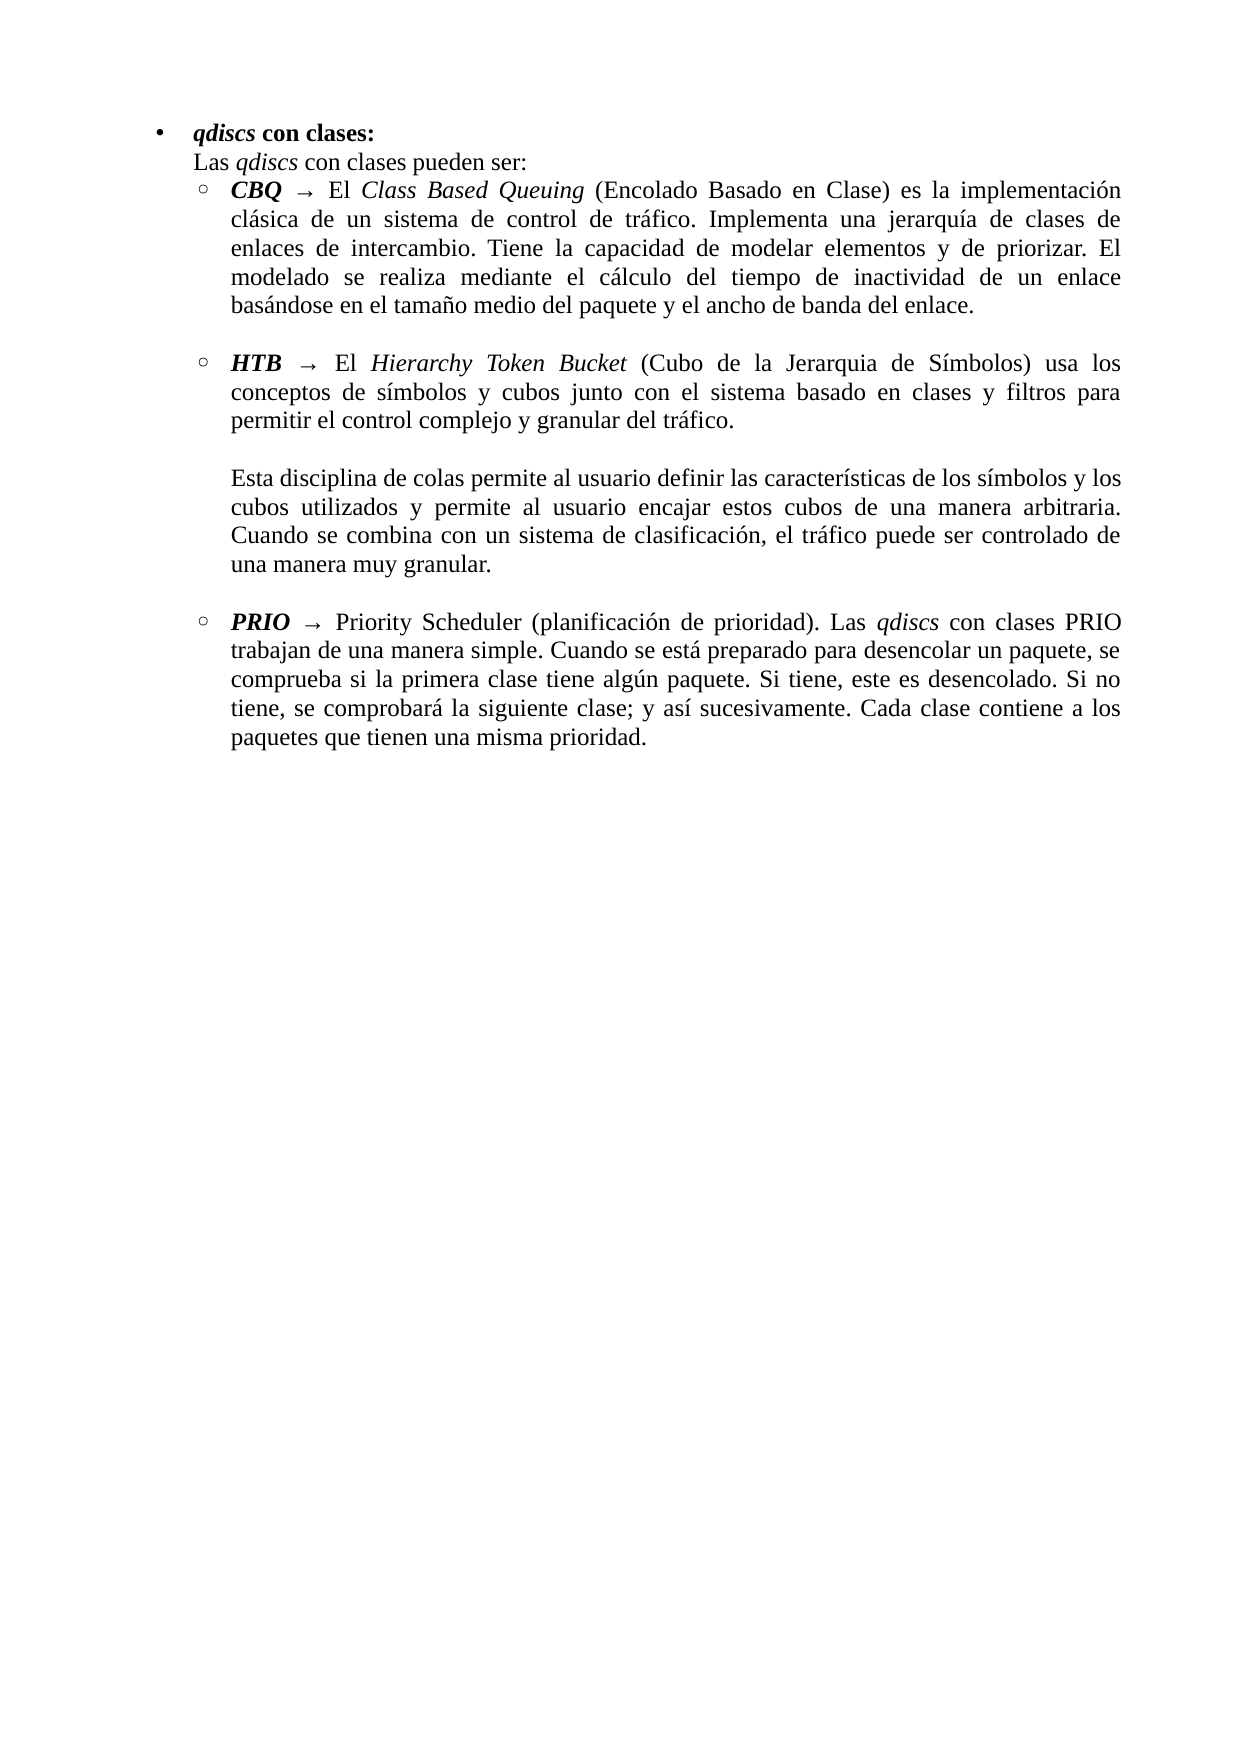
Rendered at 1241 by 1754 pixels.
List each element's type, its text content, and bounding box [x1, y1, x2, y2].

list PRIO → Priority Scheduler (planificación de prioridad). Las qdiscs con clases PRIO trabajan de una manera simple. Cuando se está preparado para desencolar un paquete, se comprueba si la primera clase tiene algún paquete. Si tiene, este es desencolado. Si no tiene, se comprobará la siguiente clase; y así sucesivamente. Cada clase contiene a los paquetes que tienen una misma prioridad. [193, 607, 1122, 751]
list Las qdiscs con clases pueden ser: [156, 147, 1122, 176]
list CBQ → El Class Based Queuing (Encolado Basado en Clase) es la implementación clásica de un sistema de control de tráfico. Implementa una jerarquía de clases de enlaces de intercambio. Tiene la capacidad de modelar elementos y de priorizar. El modelado se realiza mediante el cálculo del tiempo de inactividad de un enlace basándose en el tamaño medio del paquete y el ancho de banda del enlace. [193, 176, 1122, 319]
list qdiscs con clases: [156, 118, 1122, 147]
list HTB → El Hierarchy Token Bucket (Cubo de la Jerarquia de Símbolos) usa los conceptos de símbolos y cubos junto con el sistema basado en clases y filtros para permitir el control complejo y granular del tráfico. [193, 348, 1122, 434]
list Esta disciplina de colas permite al usuario definir las características de los símbolos y los cubos utilizados y permite al usuario encajar estos cubos de una manera arbitraria. Cuando se combina con un sistema de clasificación, el tráfico puede ser controlado de una manera muy granular. [193, 463, 1122, 578]
